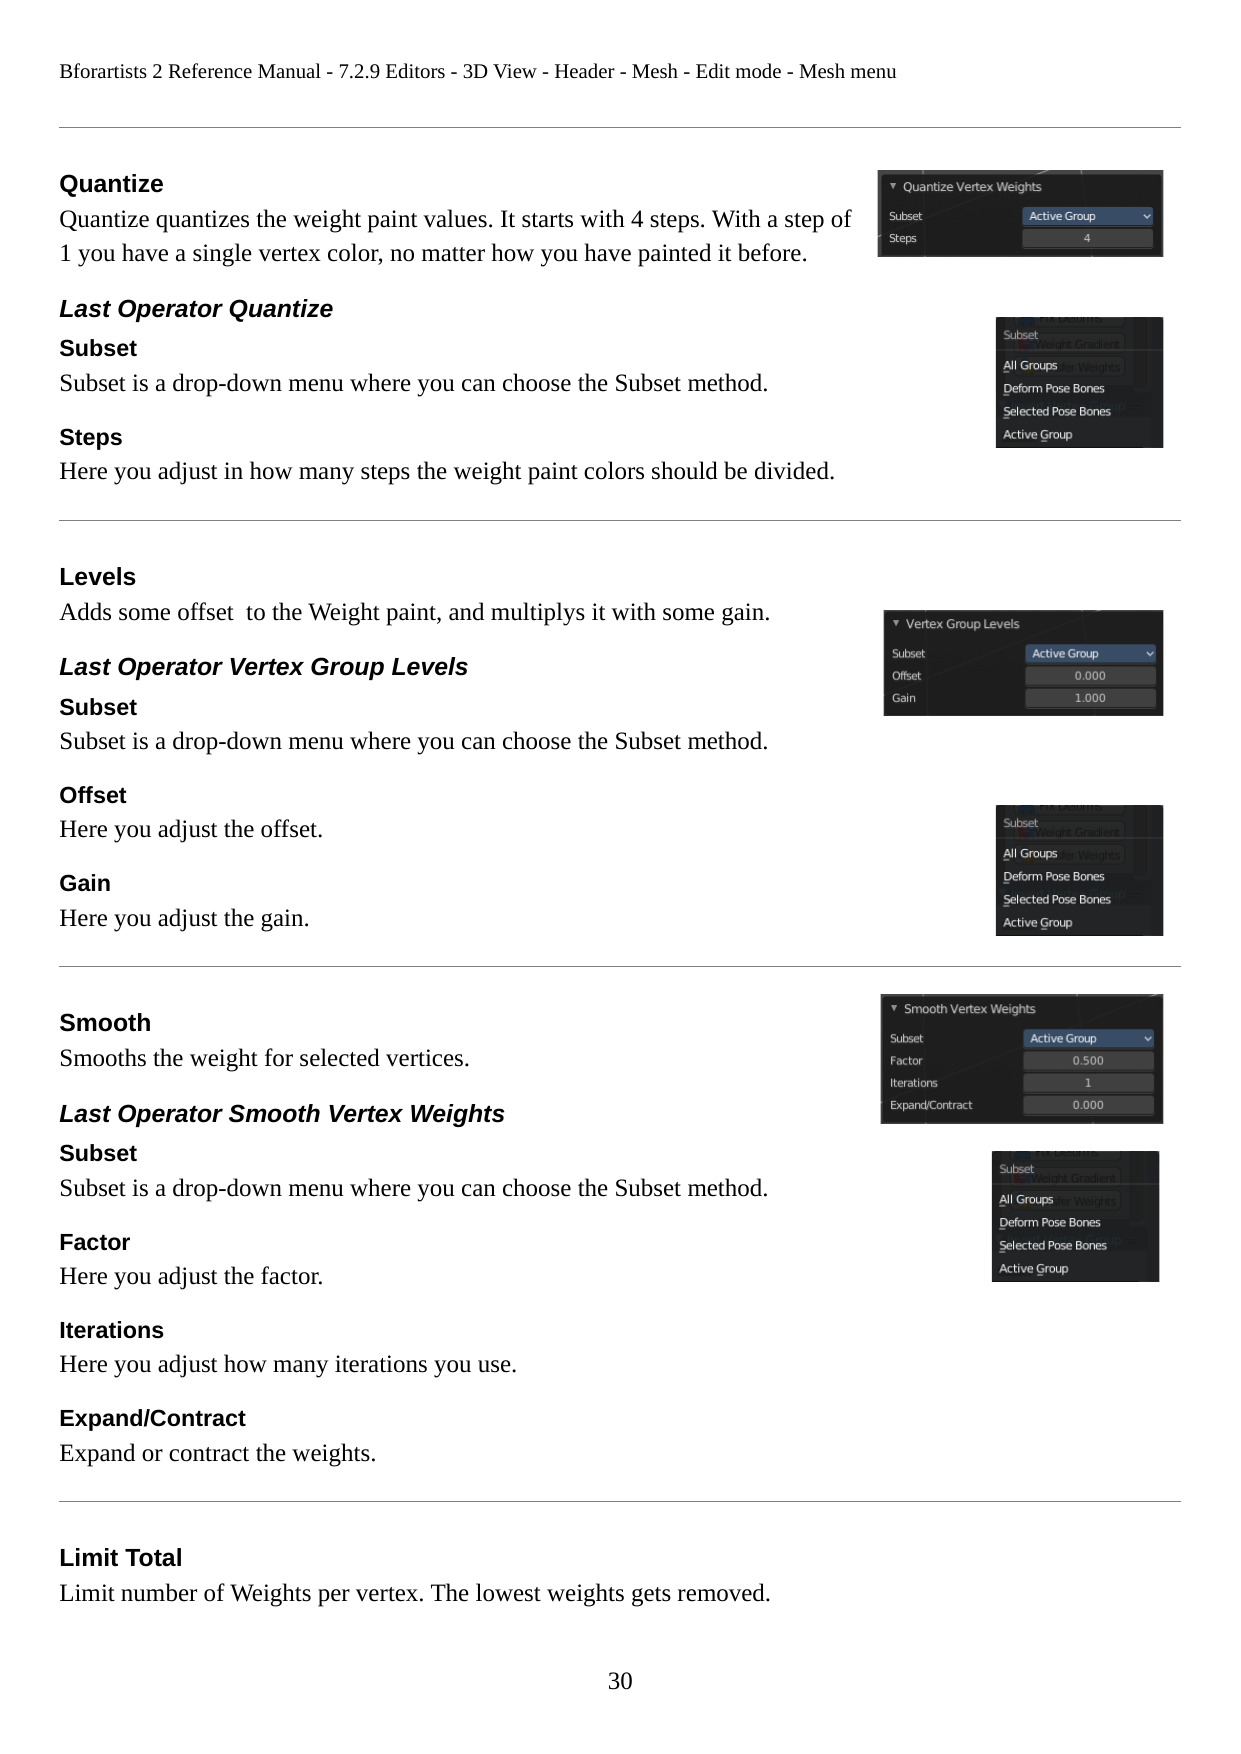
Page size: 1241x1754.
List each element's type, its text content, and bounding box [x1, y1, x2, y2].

text Adds some offset to the Weight paint, and multiplys it with some gain. [59, 597, 1181, 626]
text Limit number of Weights per vertex. The lowest weights gets removed. [59, 1578, 1181, 1607]
subtitle [1160, 1228, 1181, 1255]
subtitle [1164, 335, 1181, 362]
picture [995, 317, 1164, 448]
picture [991, 1151, 1160, 1282]
subtitle Last Operator Smooth Vertex Weights [59, 1099, 1181, 1127]
subtitle Gain [59, 870, 995, 897]
subtitle Last Operator Quantize [59, 294, 1181, 322]
subtitle [1164, 1008, 1181, 1037]
picture [877, 170, 1164, 257]
text Here you adjust the gain. [59, 903, 995, 932]
text Expand or contract the weights. [59, 1438, 1181, 1466]
subtitle [1164, 870, 1181, 897]
subtitle Factor [59, 1228, 991, 1255]
picture [995, 805, 1164, 936]
text Subset is a drop-down menu where you can choose the Subset method. [59, 368, 995, 397]
text Subset is a drop-down menu where you can choose the Subset method. [59, 726, 1181, 755]
picture [883, 610, 1164, 716]
text Quantize quantizes the weight paint values. It starts with 4 steps. With a step of 1 you have a single vertex color, no matter how you have painted it before. [59, 204, 1181, 267]
subtitle Last Operator Vertex Group Levels [59, 652, 883, 681]
subtitle Subset [59, 693, 1181, 720]
subtitle Offset [59, 781, 1181, 808]
subtitle Limit Total [59, 1543, 1181, 1572]
text Subset is a drop-down menu where you can choose the Subset method. [59, 1173, 991, 1201]
text Here you adjust in how many steps the weight paint colors should be divided. [59, 456, 1181, 485]
subtitle Smooth [59, 1008, 880, 1037]
text Here you adjust how many iterations you use. [59, 1349, 1181, 1378]
text Here you adjust the offset. [59, 814, 995, 843]
subtitle Subset [59, 335, 995, 362]
text Smooths the weight for selected vertices. [59, 1043, 880, 1072]
subtitle Subset [59, 1140, 1181, 1166]
picture [880, 994, 1164, 1124]
subtitle Expand/Contract [59, 1405, 1181, 1431]
subtitle Iterations [59, 1316, 1181, 1343]
subtitle Quantize [59, 169, 1181, 198]
subtitle Steps [59, 423, 1181, 450]
subtitle Levels [59, 562, 1181, 591]
text Here you adjust the factor. [59, 1261, 1181, 1290]
